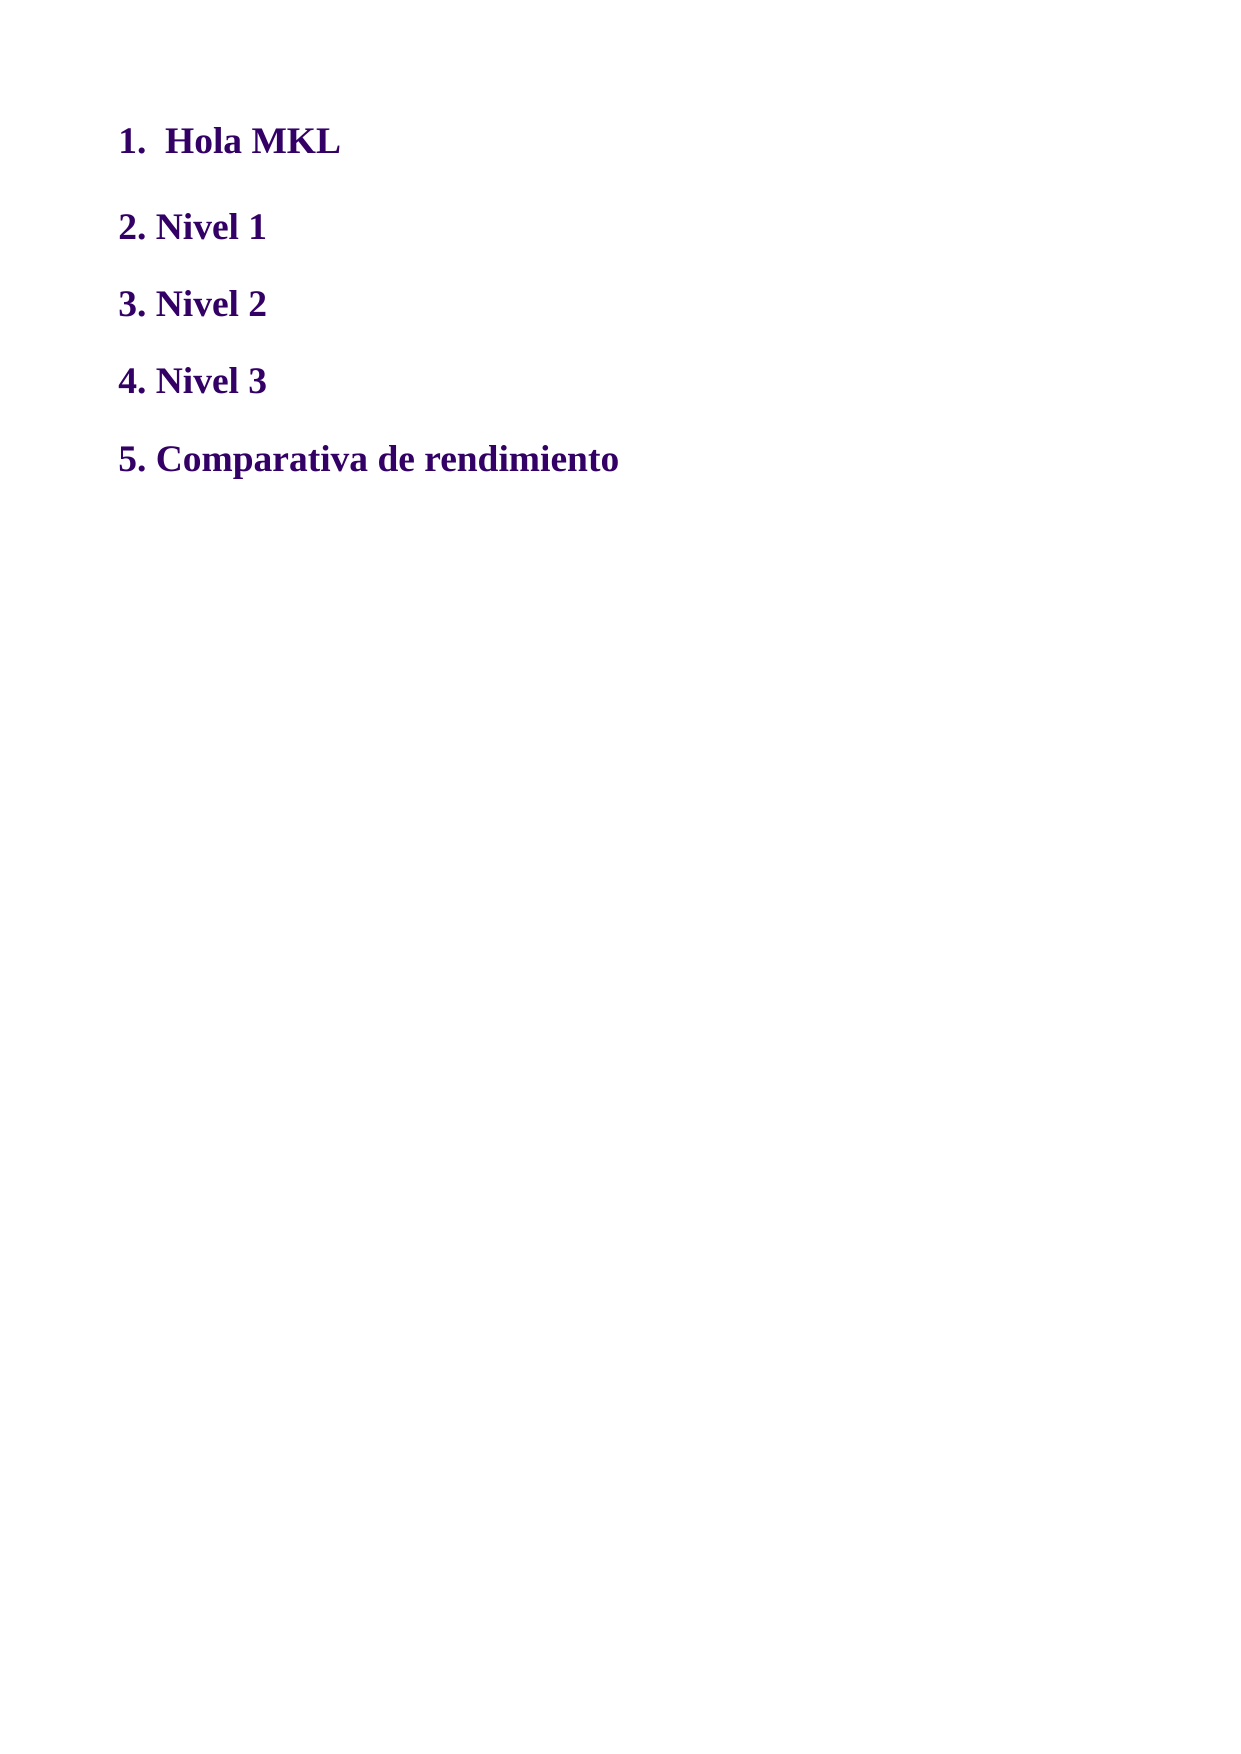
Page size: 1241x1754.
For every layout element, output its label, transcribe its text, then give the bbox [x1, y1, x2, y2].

text 3. Nivel 2 [118, 282, 1122, 325]
text 2. Nivel 1 [118, 204, 1122, 247]
text 4. Nivel 3 [118, 359, 1122, 402]
text 5. Comparativa de rendimiento [118, 436, 1122, 479]
text 1. Hola MKL [118, 118, 1122, 161]
